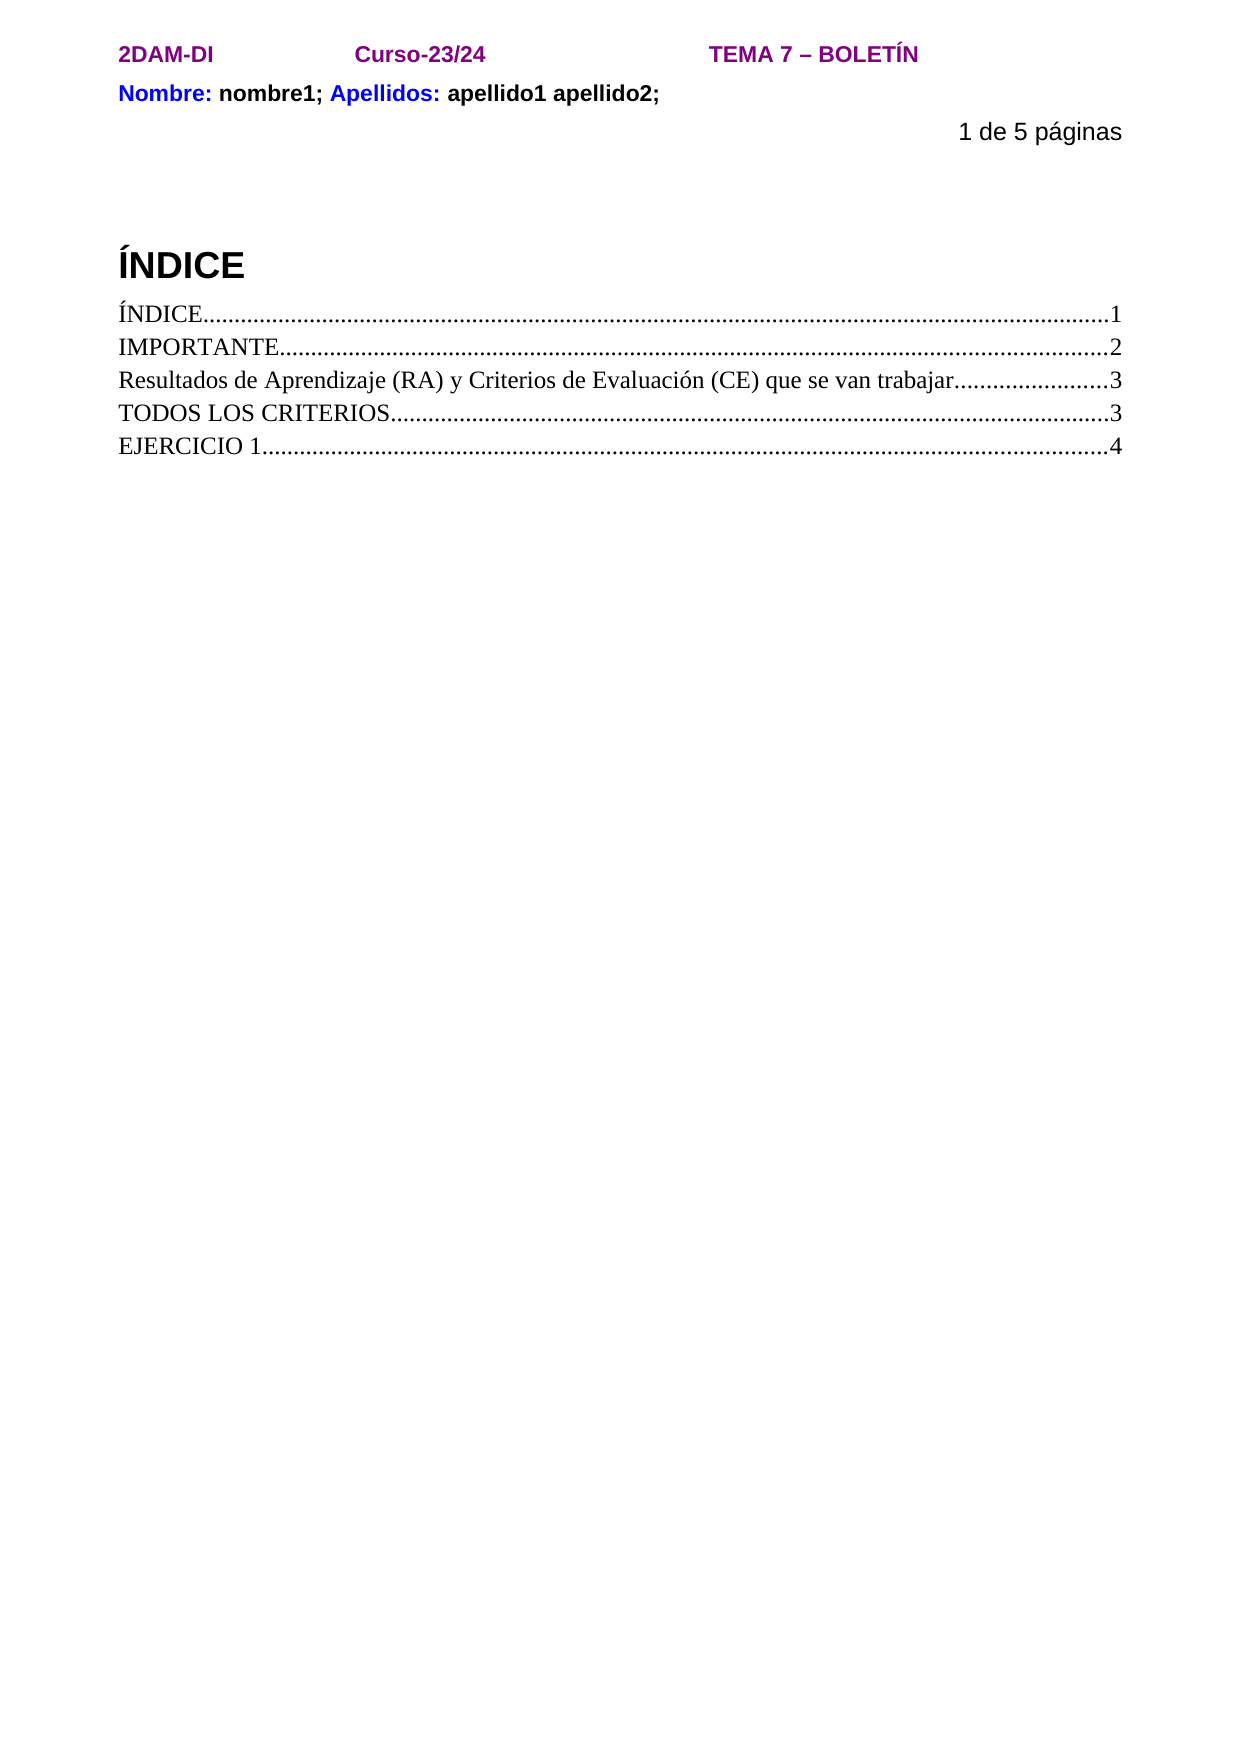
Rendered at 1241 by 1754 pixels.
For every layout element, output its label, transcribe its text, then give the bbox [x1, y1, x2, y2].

text Resultados de Aprendizaje (RA) y Criterios de Evaluación (CE) que se van trabajar 3 [118, 365, 1122, 394]
text IMPORTANTE 2 [118, 332, 1122, 361]
text EJERCICIO 1 4 [118, 431, 1122, 460]
text ÍNDICE 1 [118, 299, 1122, 328]
subtitle ÍNDICE [118, 244, 1122, 287]
text TODOS LOS CRITERIOS 3 [118, 398, 1122, 427]
